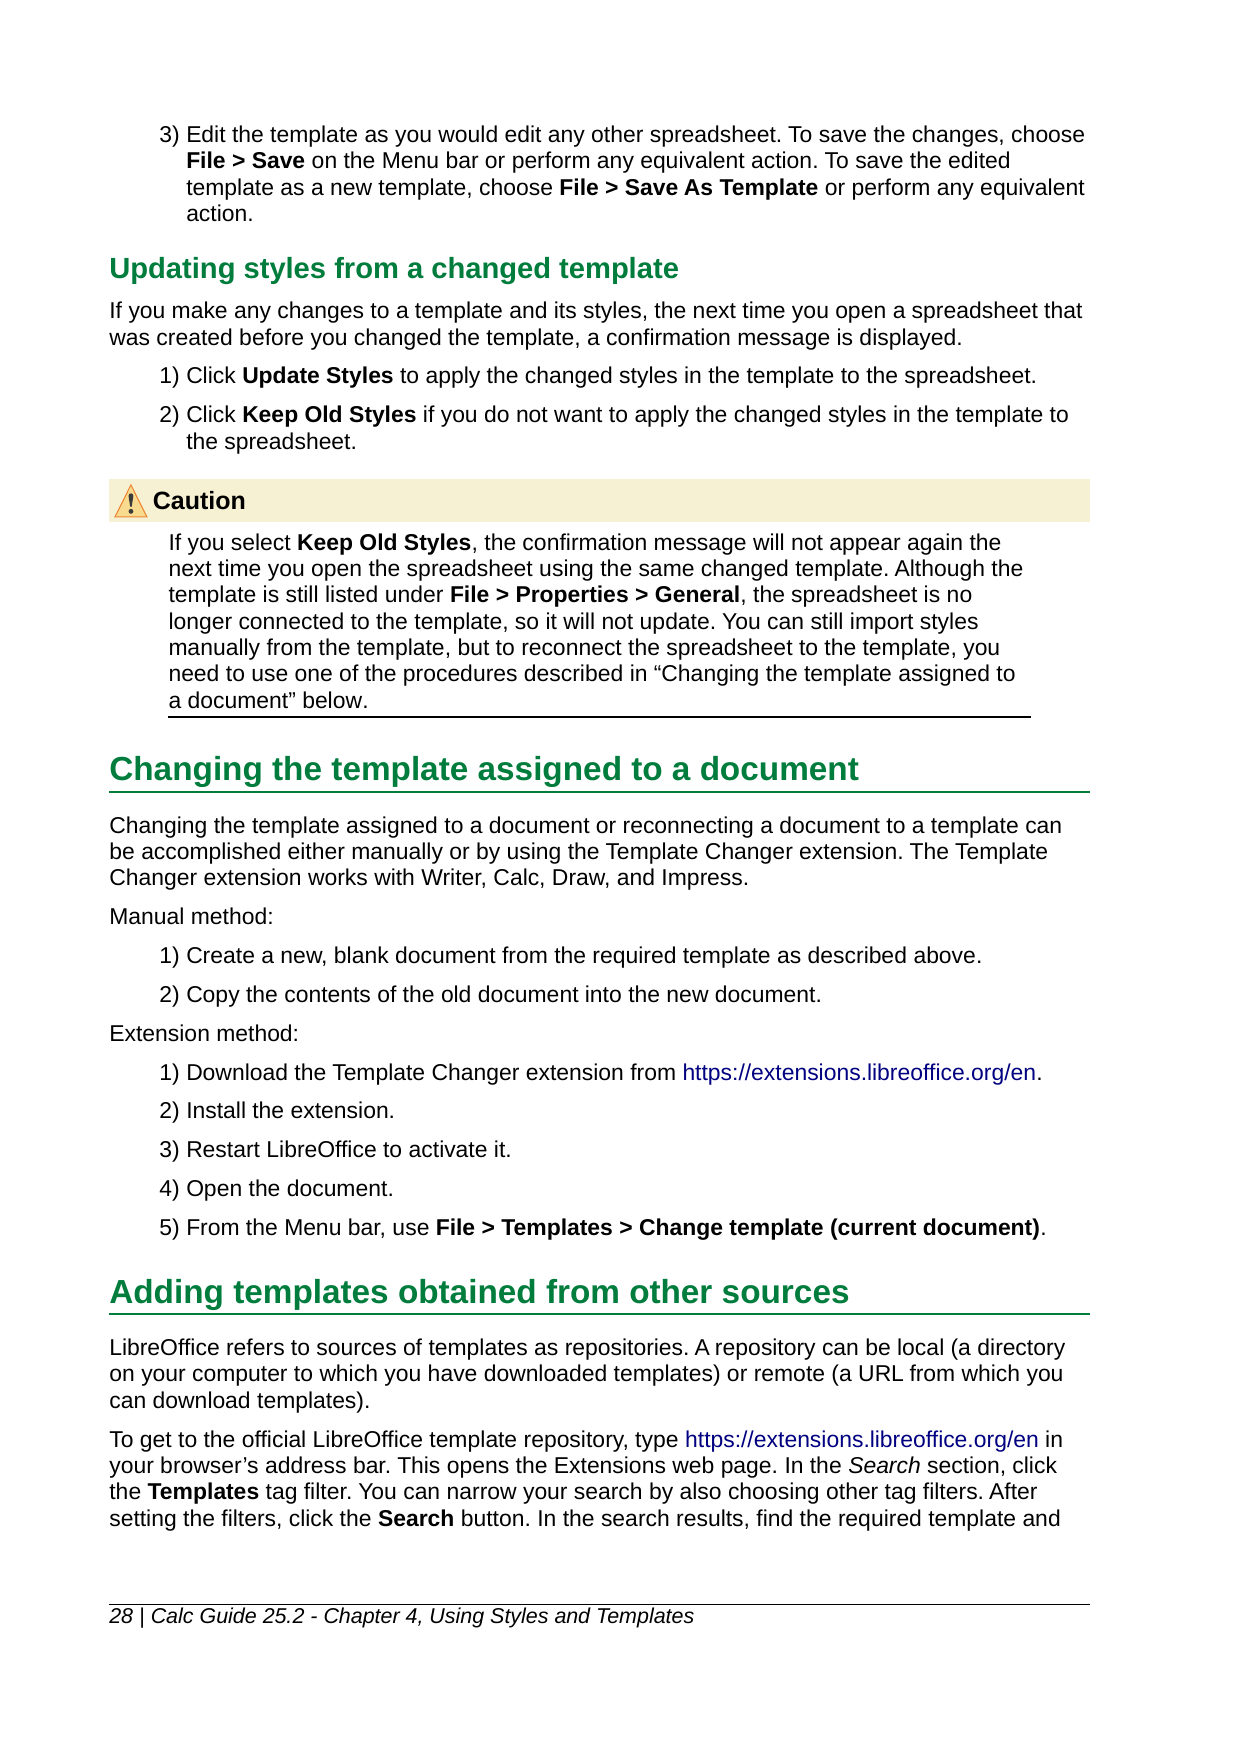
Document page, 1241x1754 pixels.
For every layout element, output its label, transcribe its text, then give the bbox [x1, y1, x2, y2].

text To get to the official LibreOffice template repository, type https://extensions.libreoffice.org/en in your browser’s address bar. This opens the Extensions web page. In the Search section, click the Templates tag filter. You can narrow your search by also choosing other tag filters. After setting the filters, click the Search button. In the search results, find the required template and [109, 1426, 1090, 1531]
text Extension method: [109, 1020, 1090, 1046]
list Install the extension. [186, 1097, 1090, 1124]
list Download the Template Changer extension from https://extensions.libreoffice.org/en. [186, 1059, 1090, 1085]
text Manual method: [109, 903, 1090, 929]
list Copy the contents of the old document into the new document. [186, 981, 1090, 1007]
text LibreOffice refers to sources of templates as repositories. A repository can be local (a directory on your computer to which you have downloaded templates) or remote (a URL from which you can download templates). [109, 1334, 1090, 1413]
list Edit the template as you would edit any other spreadsheet. To save the changes, choose File > Save on the Menu bar or perform any equivalent action. To save the edited template as a new template, choose File > Save As Template or perform any equivalent action. [186, 121, 1090, 226]
list Restart LibreOffice to activate it. [186, 1136, 1090, 1163]
subtitle Caution [109, 479, 1090, 522]
subtitle Adding templates obtained from other sources [109, 1272, 1090, 1313]
list Click Keep Old Styles if you do not want to apply the changed styles in the template to the spreadsheet. [186, 401, 1090, 454]
subtitle Changing the template assigned to a document [109, 749, 1090, 791]
subtitle Updating styles from a changed template [109, 251, 1090, 285]
list Click Update Styles to apply the changed styles in the template to the spreadsheet. [186, 362, 1090, 389]
list Create a new, blank document from the required template as described above. [186, 942, 1090, 968]
text If you select Keep Old Styles, the confirmation message will not appear again the next time you open the spreadsheet using the same changed template. Although the template is still listed under File > Properties > General, the spreadsheet is no longer connected to the template, so it will not update. You can still import styles manually from the template, but to reconnect the spreadsheet to the template, you need to use one of the procedures described in “Changing the template assigned to a document” below. [168, 529, 1031, 716]
list Open the document. [186, 1175, 1090, 1202]
list If you make any changes to a template and its styles, the next time you open a spreadsheet that was created before you changed the template, a confirmation message is displayed. [109, 297, 1090, 350]
text Changing the template assigned to a document or reconnecting a document to a template can be accomplished either manually or by using the Template Changer extension. The Template Changer extension works with Writer, Calc, Draw, and Impress. [109, 812, 1090, 891]
list From the Menu bar, use File > Templates > Change template (current document). [186, 1214, 1090, 1240]
